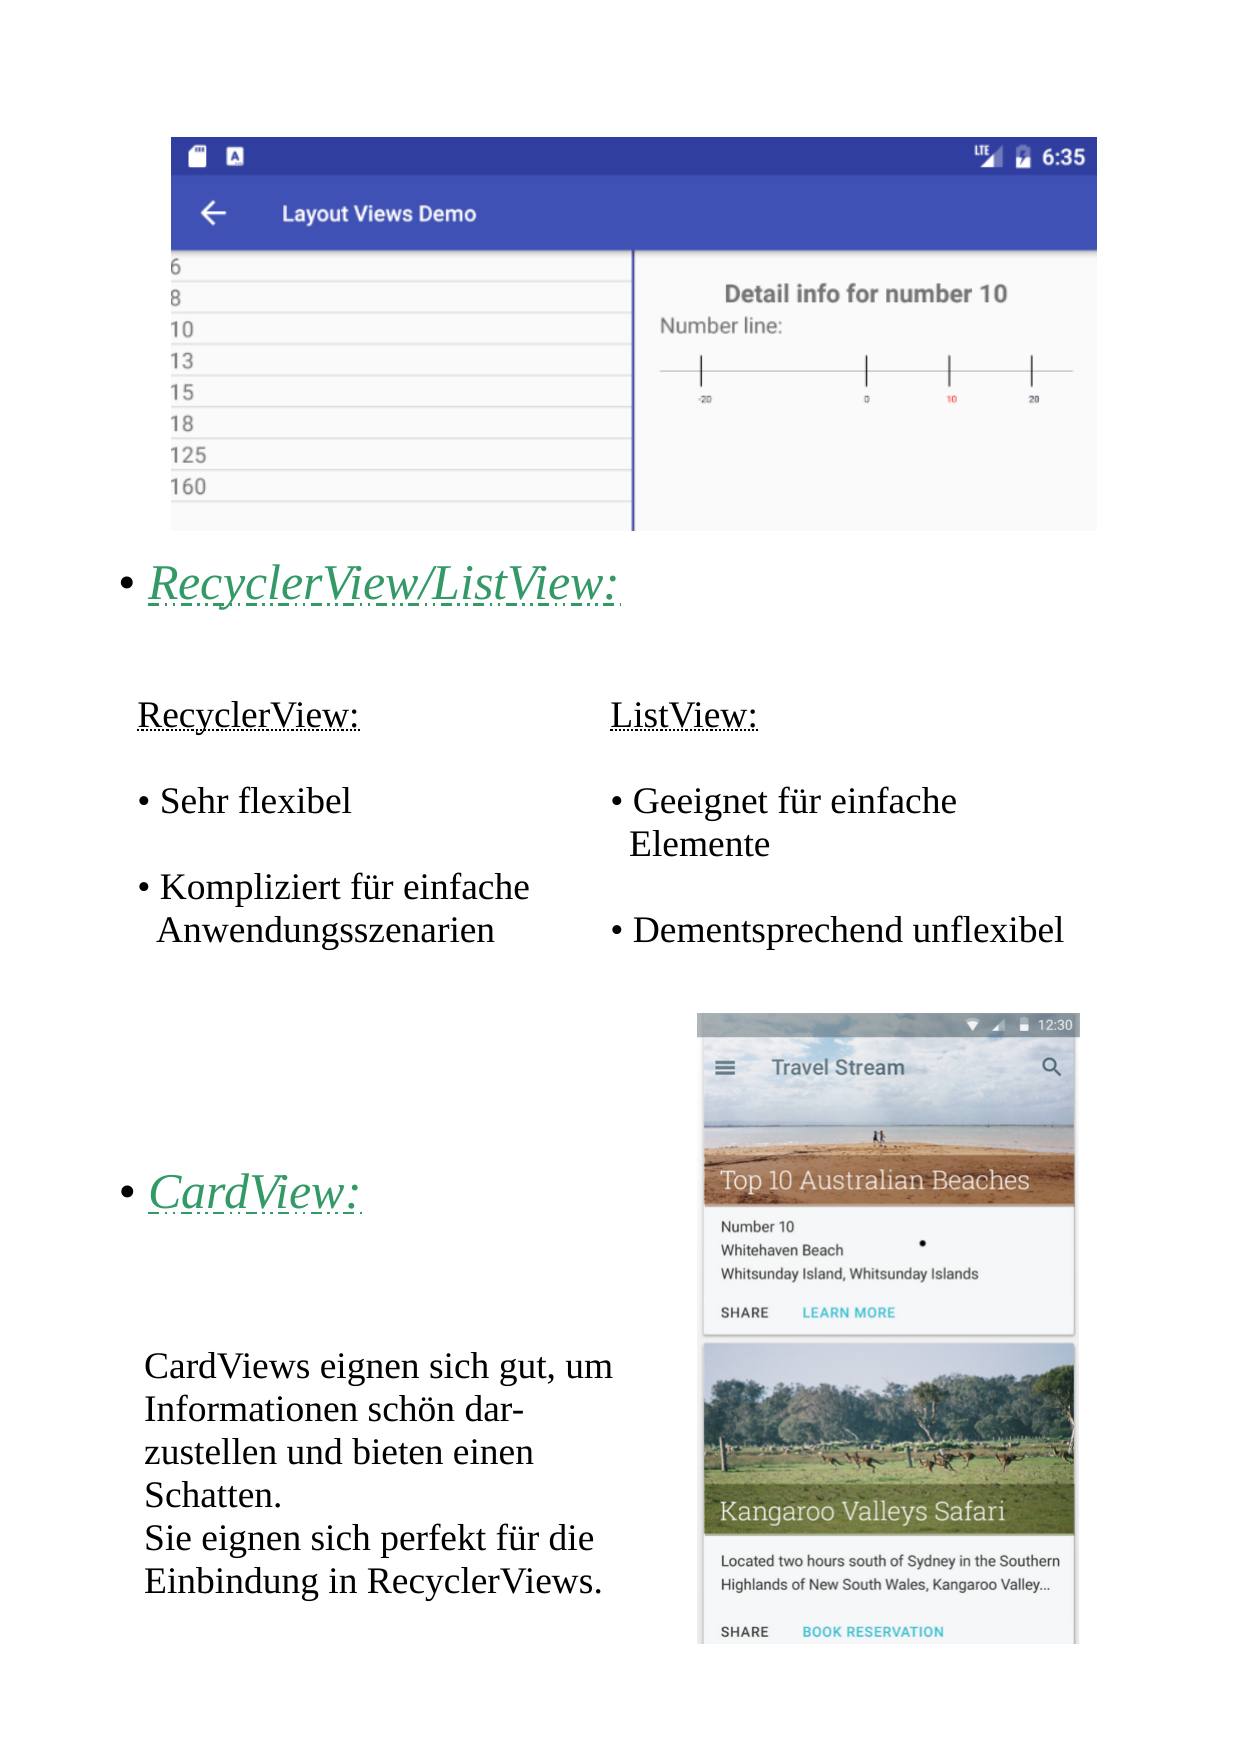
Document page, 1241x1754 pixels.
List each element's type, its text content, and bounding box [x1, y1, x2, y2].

picture [697, 1013, 1080, 1644]
text [1080, 1162, 1122, 1219]
picture [171, 137, 1097, 531]
text • CardView: [118, 1162, 697, 1219]
text • RecyclerView/ListView: [118, 553, 1122, 611]
